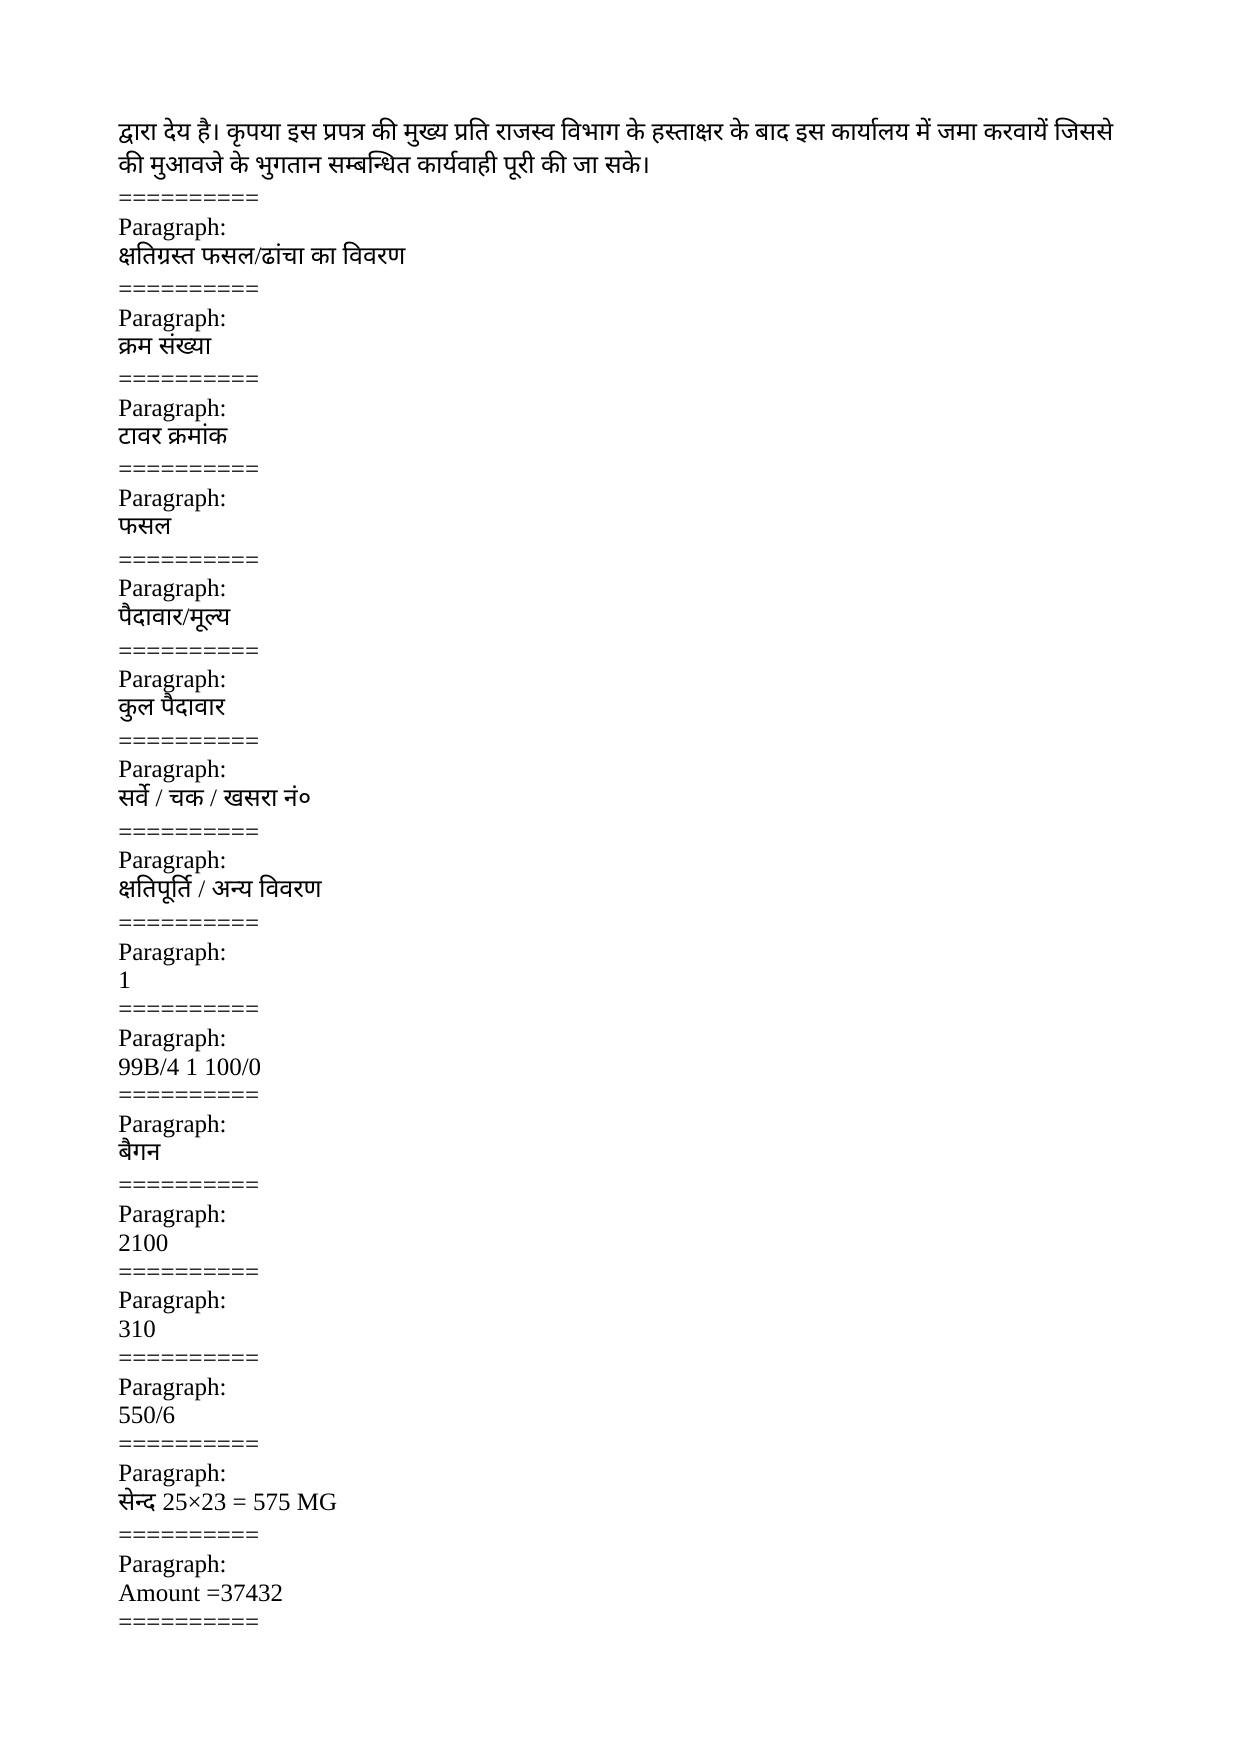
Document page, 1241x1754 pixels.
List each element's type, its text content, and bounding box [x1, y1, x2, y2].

text ========== [118, 1171, 1122, 1199]
text कुल पैदावार [118, 693, 1122, 726]
text ========== [118, 1257, 1122, 1286]
text पैदावार/मूल्य [118, 602, 1122, 636]
text 550/6 [118, 1401, 1122, 1429]
text ========== [118, 1520, 1122, 1549]
text क्षतिग्रस्त फसल/ढांचा का विवरण [118, 241, 1122, 274]
text Paragraph: [118, 1549, 1122, 1578]
text Paragraph: [118, 1199, 1122, 1228]
text ========== [118, 183, 1122, 212]
text ========== [118, 726, 1122, 754]
text ========== [118, 1429, 1122, 1458]
text टावर क्रमांक [118, 422, 1122, 454]
text Paragraph: [118, 1286, 1122, 1314]
text ========== [118, 817, 1122, 846]
text द्वारा देय है। कृपया इस प्रपत्र की मुख्य प्रति राजस्व विभाग के हस्ताक्षर के बाद इस कार्यालय में जमा करवायें जिससे की मुआवजे के भुगतान सम्बन्धित कार्यवाही पूरी की जा सके। [118, 118, 1122, 183]
text Paragraph: [118, 303, 1122, 332]
text Paragraph: [118, 1372, 1122, 1401]
text फसल [118, 512, 1122, 545]
text ========== [118, 636, 1122, 664]
text Paragraph: [118, 754, 1122, 783]
text Paragraph: [118, 937, 1122, 965]
text 310 [118, 1314, 1122, 1343]
text ========== [118, 908, 1122, 937]
text Paragraph: [118, 664, 1122, 693]
text Paragraph: [118, 1109, 1122, 1138]
text 2100 [118, 1228, 1122, 1257]
text Paragraph: [118, 1458, 1122, 1487]
text सर्वे / चक / खसरा नं० [118, 783, 1122, 817]
text Paragraph: [118, 393, 1122, 422]
text ========== [118, 454, 1122, 483]
text बैगन [118, 1138, 1122, 1171]
text Paragraph: [118, 483, 1122, 512]
text क्षतिपूर्ति / अन्य विवरण [118, 874, 1122, 908]
text ========== [118, 545, 1122, 573]
text 1 [118, 965, 1122, 994]
text Amount =37432 [118, 1578, 1122, 1607]
text Paragraph: [118, 1023, 1122, 1052]
text क्रम संख्या [118, 332, 1122, 364]
text Paragraph: [118, 846, 1122, 874]
text ========== [118, 1607, 1122, 1635]
text Paragraph: [118, 573, 1122, 602]
text 99B/4 1 100/0 [118, 1052, 1122, 1080]
text सेन्द 25×23 = 575 MG [118, 1487, 1122, 1520]
text ========== [118, 994, 1122, 1023]
text ========== [118, 274, 1122, 303]
text ========== [118, 1080, 1122, 1109]
text ========== [118, 364, 1122, 393]
text Paragraph: [118, 212, 1122, 241]
text ========== [118, 1343, 1122, 1372]
